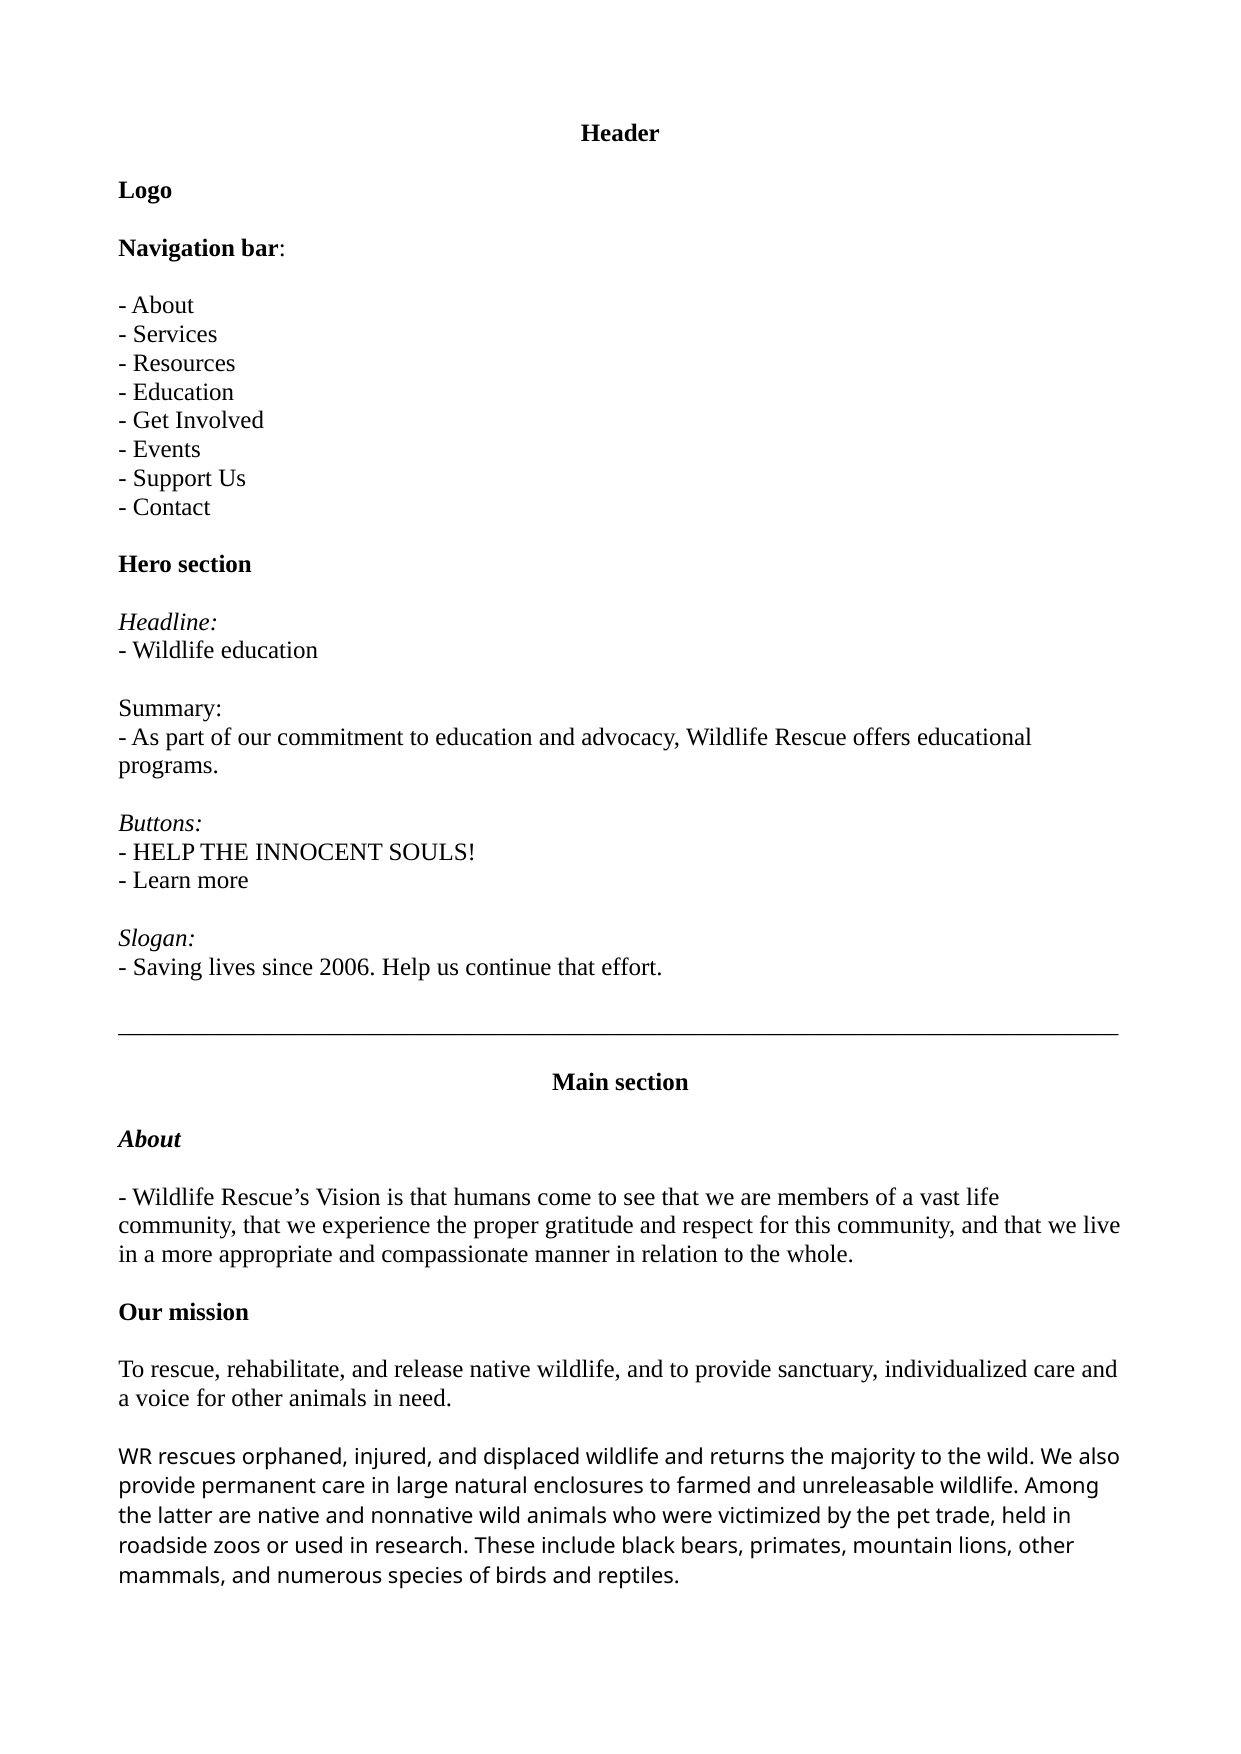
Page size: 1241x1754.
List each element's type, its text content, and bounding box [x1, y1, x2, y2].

text - Wildlife education [118, 636, 1122, 664]
text - Education [118, 377, 1122, 406]
text - Services [118, 319, 1122, 348]
text ________________________________________________________________________________ [118, 1009, 1122, 1038]
text Our mission [118, 1297, 1122, 1326]
text Hero section [118, 549, 1122, 578]
text Slogan: [118, 923, 1122, 952]
text - Learn more [118, 866, 1122, 894]
text Headline: [118, 607, 1122, 636]
text - Contact [118, 492, 1122, 521]
text Header [118, 118, 1122, 147]
text - Events [118, 434, 1122, 463]
text Logo [118, 176, 1122, 204]
text Navigation bar: [118, 233, 1122, 262]
text Main section [118, 1067, 1122, 1096]
text Summary: [118, 693, 1122, 722]
text - About [118, 291, 1122, 319]
text - Wildlife Rescue’s Vision is that humans come to see that we are members of a vast life community, that we experience the proper gratitude and respect for this community, and that we live in a more appropriate and compassionate manner in relation to the whole. [118, 1182, 1122, 1268]
text - Support Us [118, 463, 1122, 492]
text - HELP THE INNOCENT SOULS! [118, 837, 1122, 866]
text WR rescues orphaned, injured, and displaced wildlife and returns the majority to the wild. We also provide permanent care in large natural enclosures to farmed and unreleasable wildlife. Among the latter are native and nonnative wild animals who were victimized by the pet trade, held in roadside zoos or used in research. These include black bears, primates, mountain lions, other mammals, and numerous species of birds and reptiles. [118, 1441, 1122, 1589]
text Buttons: [118, 808, 1122, 837]
text - Get Involved [118, 406, 1122, 434]
text - Resources [118, 348, 1122, 377]
text About [118, 1124, 1122, 1153]
text - As part of our commitment to education and advocacy, Wildlife Rescue offers educational programs. [118, 722, 1122, 779]
text To rescue, rehabilitate, and release native wildlife, and to provide sanctuary, individualized care and a voice for other animals in need. [118, 1354, 1122, 1412]
text - Saving lives since 2006. Help us continue that effort. [118, 952, 1122, 981]
